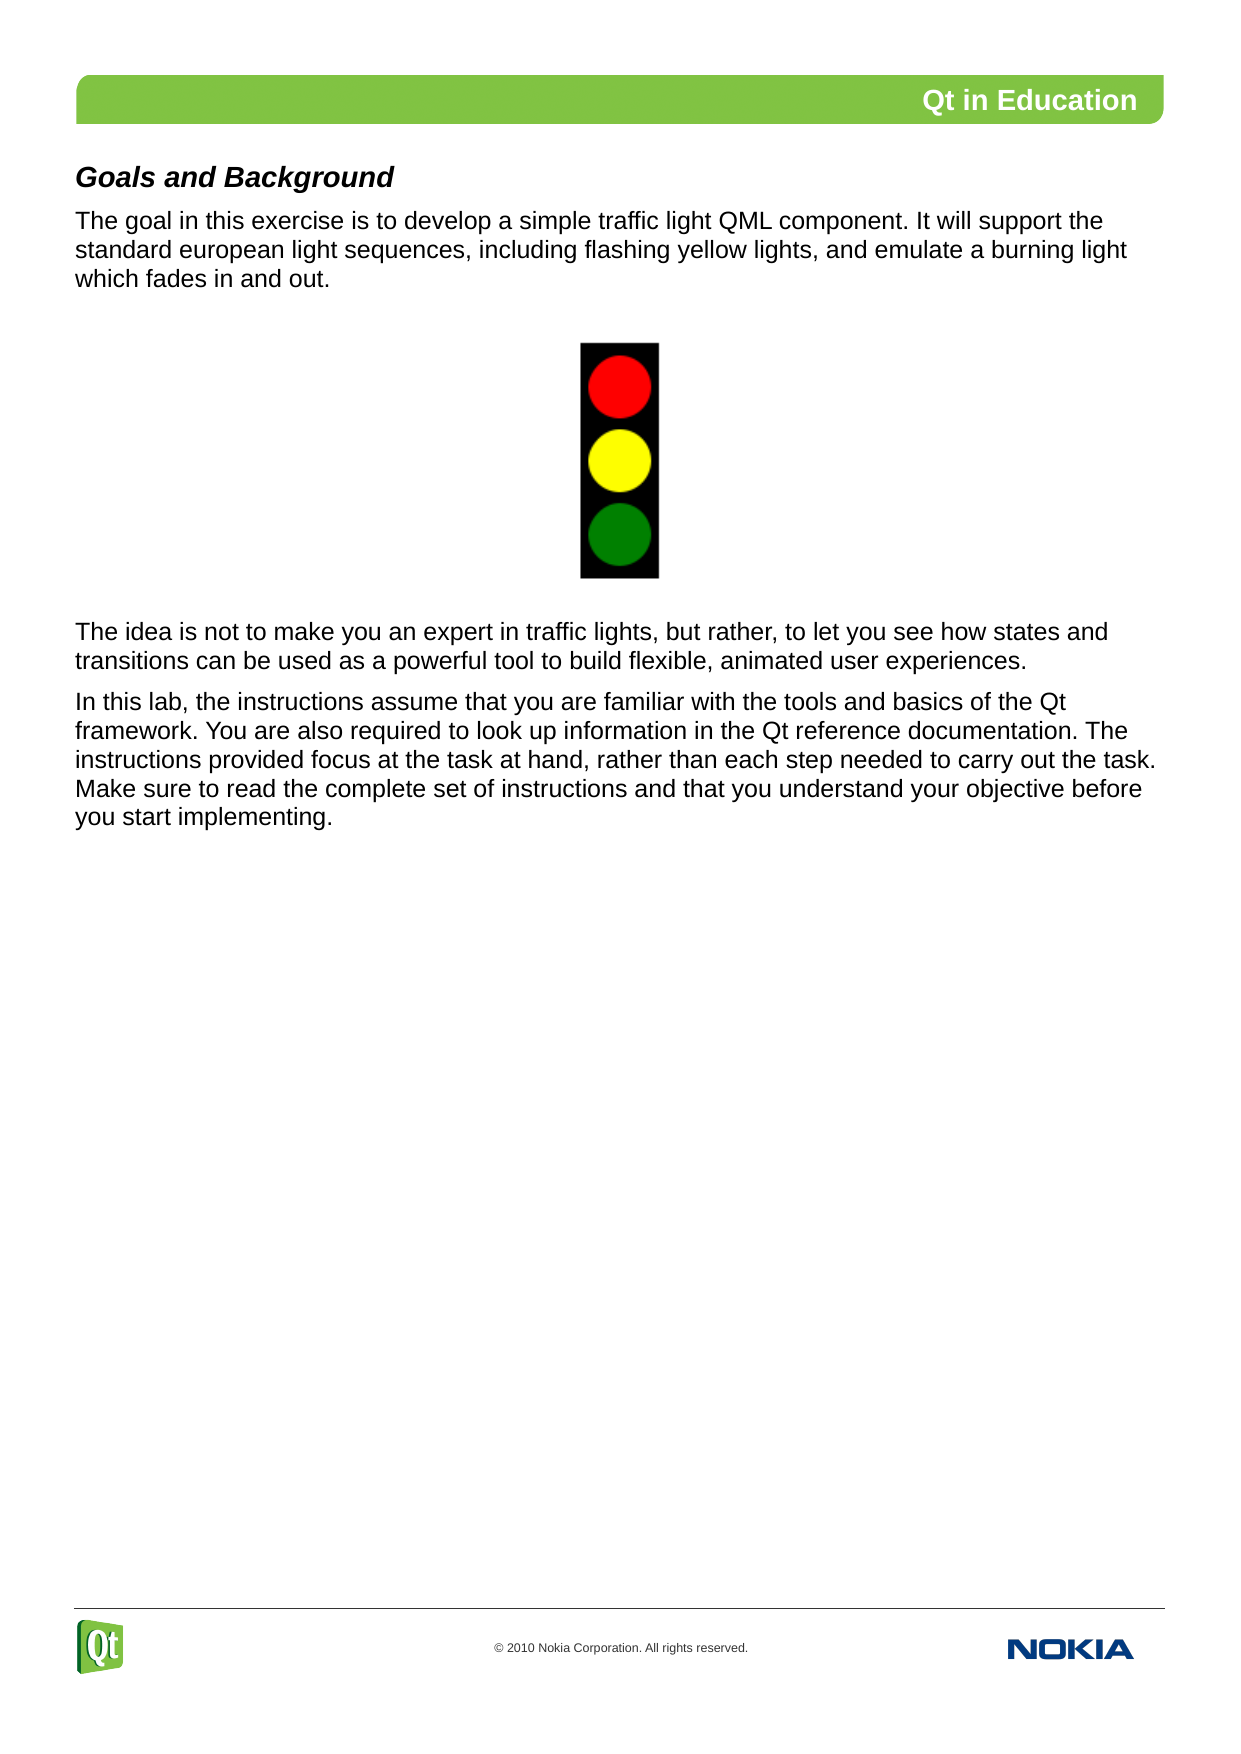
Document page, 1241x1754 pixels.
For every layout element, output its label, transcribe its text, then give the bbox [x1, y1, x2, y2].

text The idea is not to make you an expert in traffic lights, but rather, to let you see how states and transitions can be used as a powerful tool to build flexible, animated user experiences. [75, 305, 1165, 675]
picture [76, 75, 1164, 124]
picture [463, 304, 777, 618]
picture [978, 1610, 1164, 1688]
text In this lab, the instructions assume that you are familiar with the tools and basics of the Qt framework. You are also required to look up information in the Qt reference documentation. The instructions provided focus at the task at hand, rather than each step needed to carry out the task. Make sure to read the complete set of instructions and that you understand your objective before you start implementing. [75, 687, 1165, 831]
picture [73, 1615, 127, 1679]
text The goal in this exercise is to develop a simple traffic light QML component. It will support the standard european light sequences, including flashing yellow lights, and emulate a burning light which fades in and out. [75, 206, 1165, 292]
subtitle Goals and Background [75, 160, 1165, 193]
